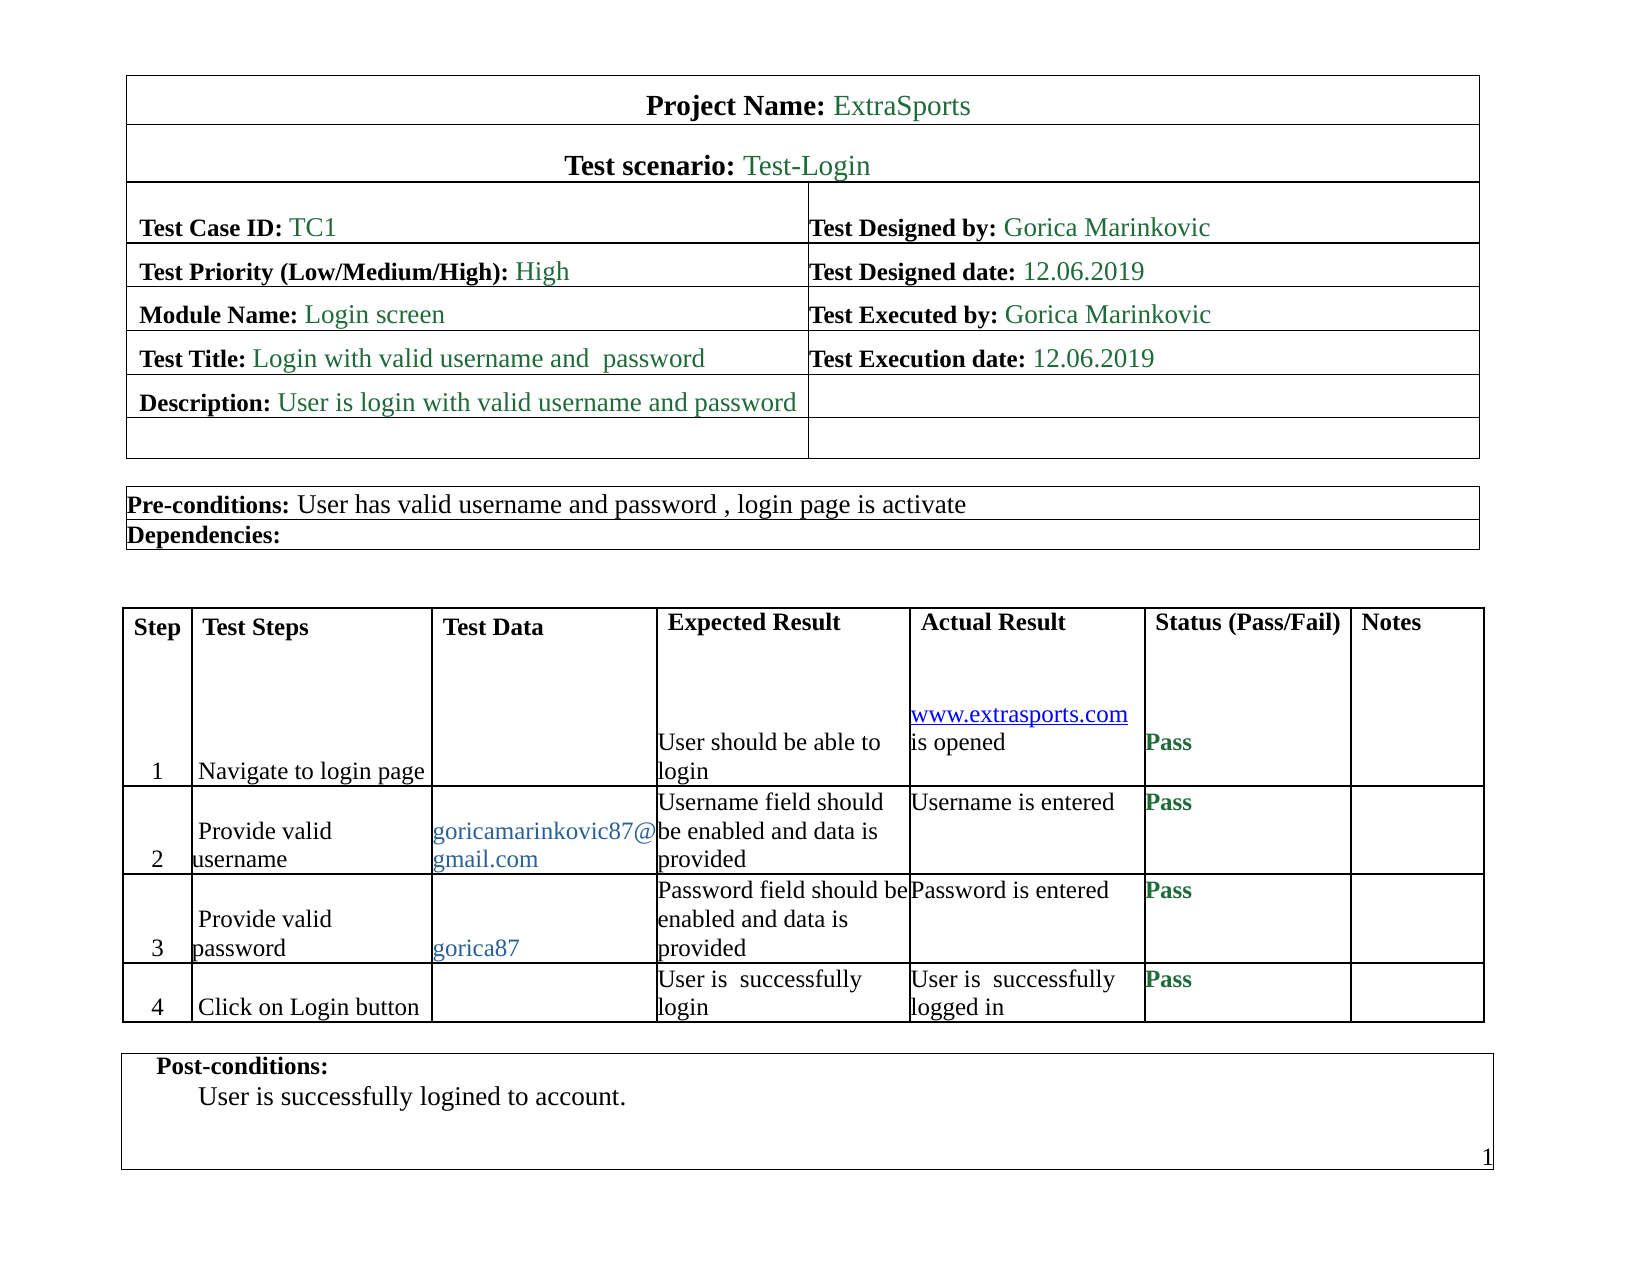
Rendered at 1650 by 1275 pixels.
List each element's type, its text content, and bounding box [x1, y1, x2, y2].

table_cell [809, 375, 1479, 417]
table_cell www.extrasports.com is opened [911, 641, 1144, 785]
table_cell Test Title: Login with valid username and password [127, 331, 808, 373]
table_cell Username is entered [911, 787, 1144, 873]
table_cell 3 [124, 875, 191, 962]
table_cell User is successfully login [658, 964, 909, 1021]
table_header Notes [1352, 609, 1483, 641]
table_cell Pass [1146, 641, 1350, 785]
table_cell Click on Login button [193, 964, 431, 1021]
table_cell Module Name: Login screen [127, 287, 808, 330]
table_cell Provide valid password [193, 875, 431, 962]
table_cell [1352, 964, 1483, 1021]
table_cell Pass [1146, 787, 1350, 873]
table_cell Test Designed date: 12.06.2019 [809, 244, 1479, 286]
table_cell Pre-conditions: User has valid username and password , login page is activate [127, 487, 1479, 519]
table_cell User should be able to login [658, 641, 909, 785]
table_cell gorica87 [433, 875, 656, 962]
table_header Status (Pass/Fail) [1146, 609, 1350, 641]
table_cell Dependencies: [127, 520, 1479, 549]
table_cell [809, 459, 1480, 486]
text User is successfully logined to account. [123, 1080, 1493, 1111]
table_cell Pass [1146, 964, 1350, 1021]
table_header Test Steps [193, 609, 431, 641]
table_cell User is successfully logged in [911, 964, 1144, 1021]
table_cell Password field should be enabled and data is provided [658, 875, 909, 962]
table_header Step [124, 609, 191, 641]
table_cell Description: User is login with valid username and password [127, 375, 808, 417]
table_header Expected Result [658, 609, 909, 641]
table_cell [127, 418, 808, 458]
table_cell Provide valid username [193, 787, 431, 873]
table_cell Test Execution date: 12.06.2019 [809, 331, 1479, 373]
table_cell Navigate to login page [193, 641, 431, 785]
table_cell goricamarinkovic87@gmail.com [433, 787, 656, 873]
table_cell 2 [124, 787, 191, 873]
table_cell [433, 964, 656, 1021]
text Post-conditions: [156, 1054, 1493, 1080]
table_header Test Data [433, 609, 656, 641]
table_cell Username field should be enabled and data is provided [658, 787, 909, 873]
table_cell [127, 459, 809, 486]
table_cell Test Designed by: Gorica Marinkovic [809, 183, 1479, 242]
table_cell 4 [124, 964, 191, 1021]
table_cell Test Case ID: TC1 [127, 183, 808, 242]
table_cell [1352, 875, 1483, 962]
table_header Actual Result [911, 609, 1144, 641]
table_header Project Name: ExtraSports [127, 76, 1479, 124]
table_cell Test scenario: Test-Login [127, 125, 1479, 181]
table_cell [1352, 787, 1483, 873]
table_cell [809, 418, 1479, 458]
table_cell Pass [1146, 875, 1350, 962]
table_cell [433, 641, 656, 785]
table_cell 1 [124, 641, 191, 785]
table_cell Password is entered [911, 875, 1144, 962]
table_cell Test Priority (Low/Medium/High): High [127, 244, 808, 286]
table_cell Test Executed by: Gorica Marinkovic [809, 287, 1479, 330]
table_cell [1352, 641, 1483, 785]
